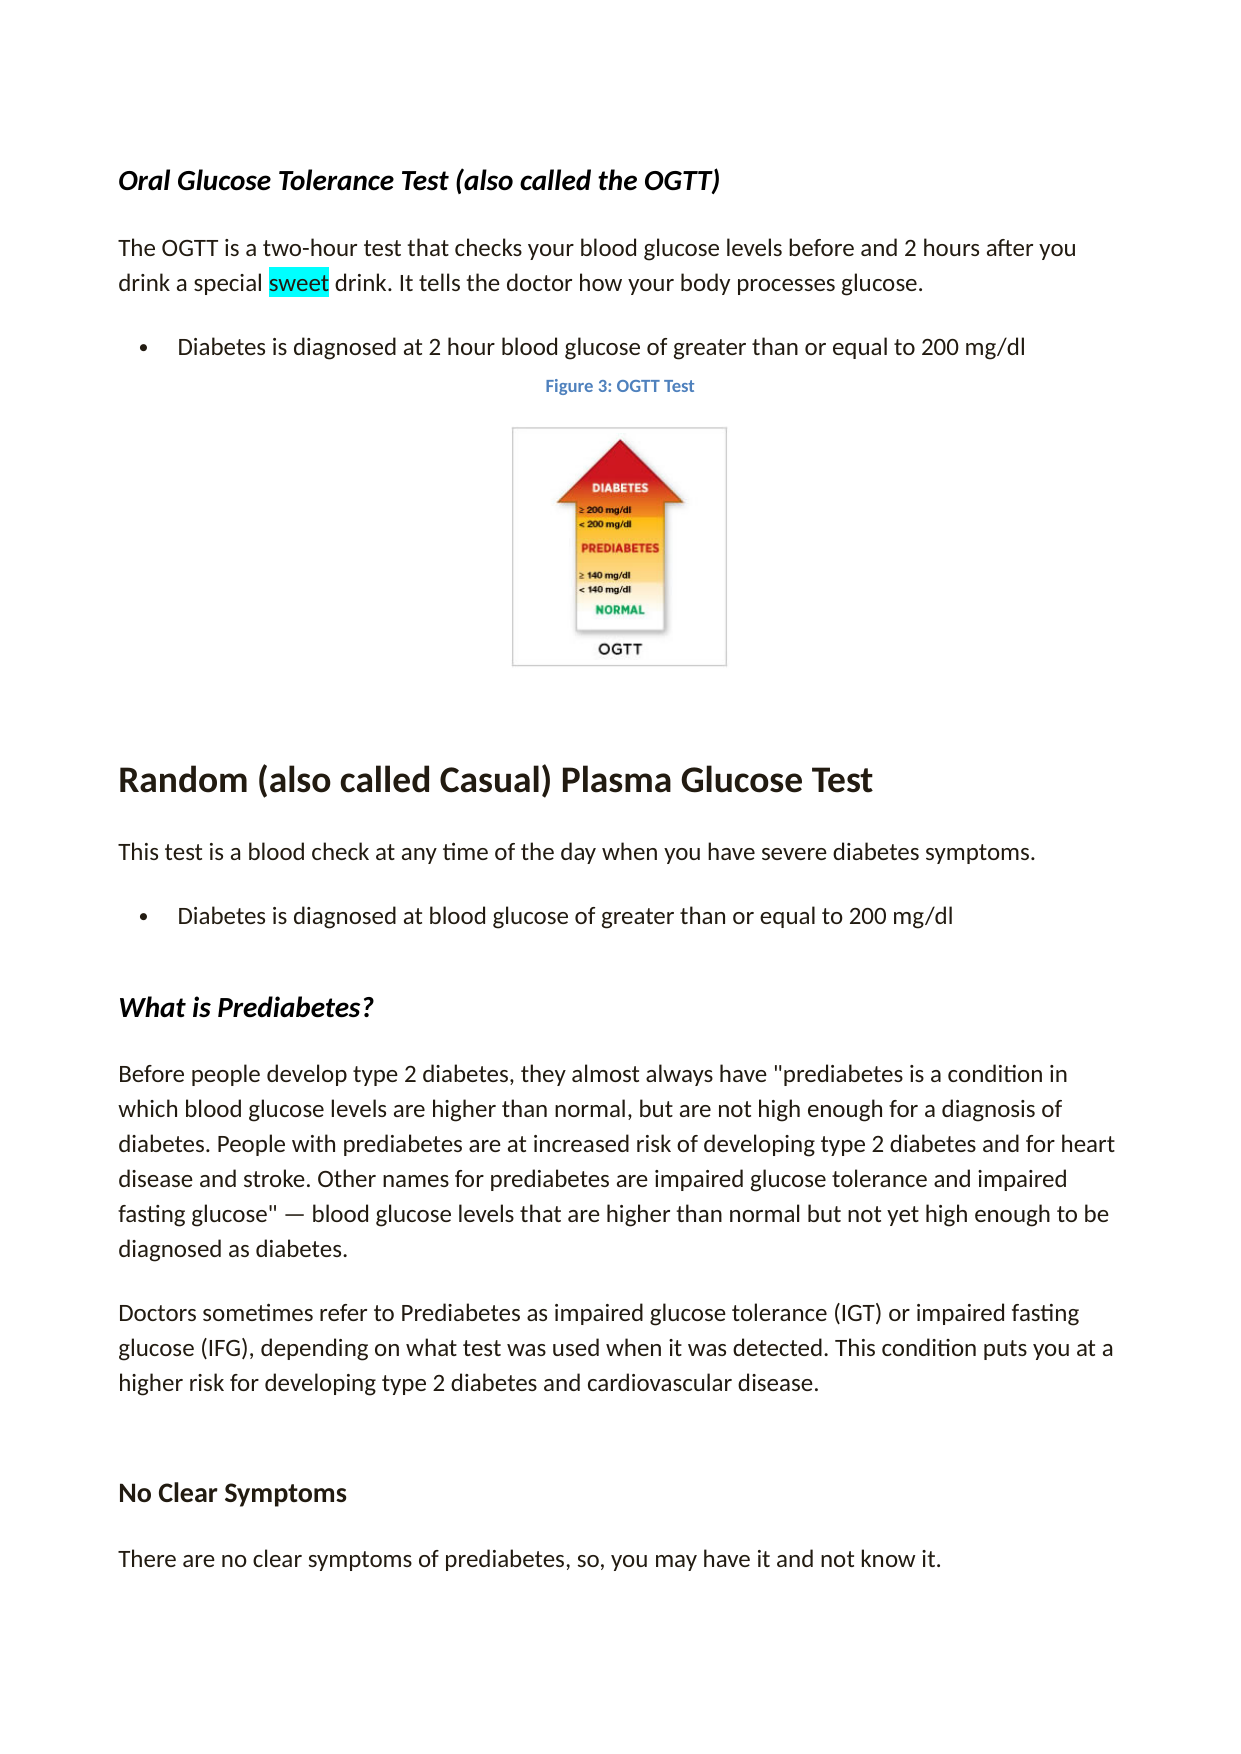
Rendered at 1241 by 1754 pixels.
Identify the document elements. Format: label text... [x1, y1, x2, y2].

text Doctors sometimes refer to Prediabetes as impaired glucose tolerance (IGT) or impaired fasting glucose (IFG), depending on what test was used when it was detected. This condition puts you at a higher risk for developing type 2 diabetes and cardiovascular disease. [118, 1293, 1122, 1398]
text This test is a blood check at any time of the day when you have severe diabetes symptoms. [118, 831, 1122, 866]
list Diabetes is diagnosed at 2 hour blood glucose of greater than or equal to 200 mg/dl [140, 326, 1122, 361]
list Diabetes is diagnosed at blood glucose of greater than or equal to 200 mg/dl [140, 895, 1122, 930]
subtitle Random (also called Casual) Plasma Glucose Test [118, 756, 1122, 802]
text Oral Glucose Tolerance Test (also called the OGTT) [118, 162, 1122, 198]
text There are no clear symptoms of prediabetes, so, you may have it and not know it. [118, 1538, 1122, 1573]
text Figure 3: OGTT Test [118, 374, 1122, 397]
text What is Prediabetes? [118, 989, 1122, 1024]
picture [510, 426, 730, 669]
text Before people develop type 2 diabetes, they almost always have "prediabetes is a condition in which blood glucose levels are higher than normal, but are not high enough for a diagnosis of diabetes. People with prediabetes are at increased risk of developing type 2 diabetes and for heart disease and stroke. Other names for prediabetes are impaired glucose tolerance and impaired fasting glucose" — blood glucose levels that are higher than normal but not yet high enough to be diagnosed as diabetes. [118, 1053, 1122, 1263]
text The OGTT is a two-hour test that checks your blood glucose levels before and 2 hours after you drink a special sweet drink. It tells the doctor how your body processes glucose. [118, 227, 1122, 297]
subtitle No Clear Symptoms [118, 1474, 1122, 1509]
